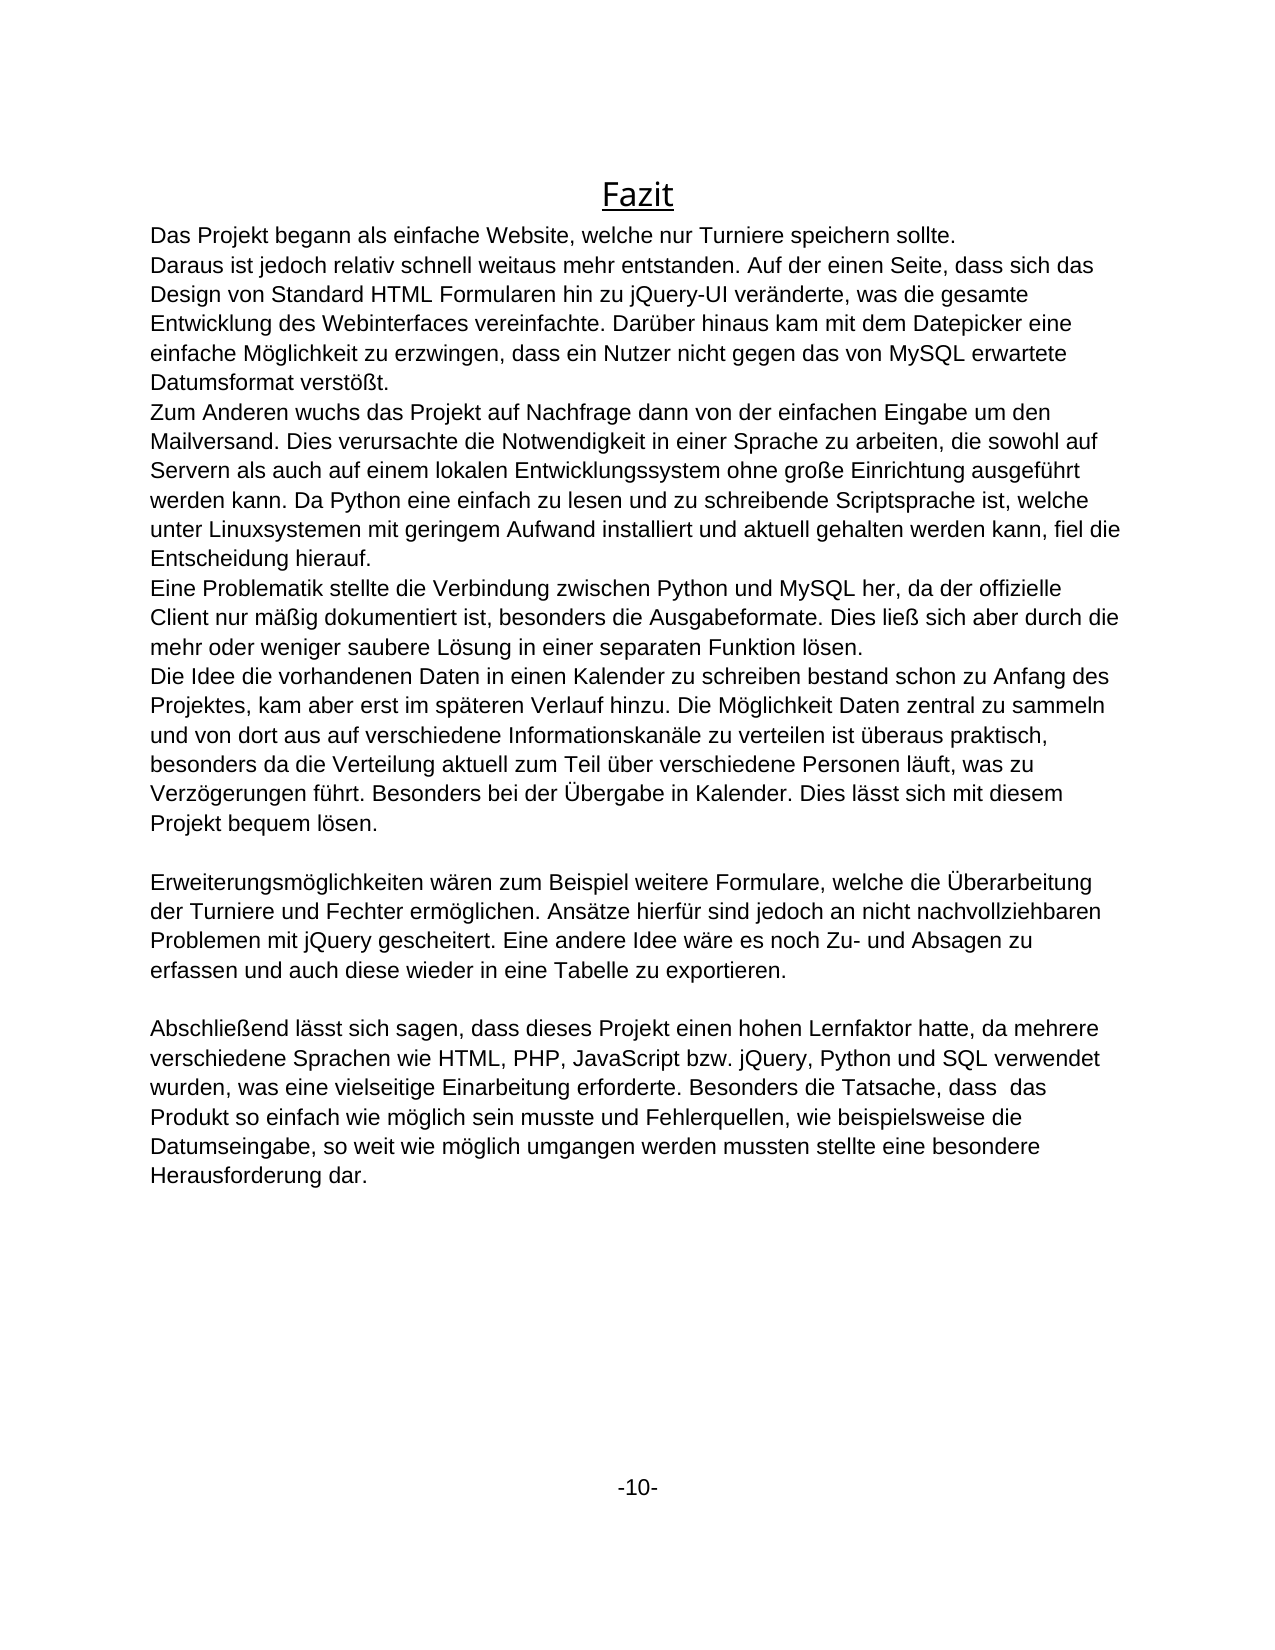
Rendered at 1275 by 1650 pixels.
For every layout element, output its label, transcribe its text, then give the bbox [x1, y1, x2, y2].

text Eine Problematik stellte die Verbindung zwischen Python und MySQL her, da der offizielle Client nur mäßig dokumentiert ist, besonders die Ausgabeformate. Dies ließ sich aber durch die mehr oder weniger saubere Lösung in einer separaten Funktion lösen. [150, 576, 1125, 660]
text Daraus ist jedoch relativ schnell weitaus mehr entstanden. Auf der einen Seite, dass sich das Design von Standard HTML Formularen hin zu jQuery-UI veränderte, was die gesamte Entwicklung des Webinterfaces vereinfachte. Darüber hinaus kam mit dem Datepicker eine einfache Möglichkeit zu erzwingen, dass ein Nutzer nicht gegen das von MySQL erwartete Datumsformat verstößt. [150, 252, 1125, 396]
text Die Idee die vorhandenen Daten in einen Kalender zu schreiben bestand schon zu Anfang des Projektes, kam aber erst im späteren Verlauf hinzu. Die Möglichkeit Daten zentral zu sammeln und von dort aus auf verschiedene Informationskanäle zu verteilen ist überaus praktisch, besonders da die Verteilung aktuell zum Teil über verschiedene Personen läuft, was zu Verzögerungen führt. Besonders bei der Übergabe in Kalender. Dies lässt sich mit diesem Projekt bequem lösen. [150, 664, 1125, 836]
text Das Projekt begann als einfache Website, welche nur Turniere speichern sollte. [150, 223, 1125, 249]
text Abschließend lässt sich sagen, dass dieses Projekt einen hohen Lernfaktor hatte, da mehrere verschiedene Sprachen wie HTML, PHP, JavaScript bzw. jQuery, Python und SQL verwendet wurden, was eine vielseitige Einarbeitung erforderte. Besonders die Tatsache, dass das Produkt so einfach wie möglich sein musste und Fehlerquellen, wie beispielsweise die Datumseingabe, so weit wie möglich umgangen werden mussten stellte eine besondere Herausforderung dar. [150, 1016, 1125, 1189]
subtitle Fazit [150, 171, 1125, 216]
text Erweiterungsmöglichkeiten wären zum Beispiel weitere Formulare, welche die Überarbeitung der Turniere und Fechter ermöglichen. Ansätze hierfür sind jedoch an nicht nachvollziehbaren Problemen mit jQuery gescheitert. Eine andere Idee wäre es noch Zu- und Absagen zu erfassen und auch diese wieder in eine Tabelle zu exportieren. [150, 869, 1125, 983]
text Zum Anderen wuchs das Projekt auf Nachfrage dann von der einfachen Eingabe um den Mailversand. Dies verursachte die Notwendigkeit in einer Sprache zu arbeiten, die sowohl auf Servern als auch auf einem lokalen Entwicklungssystem ohne große Einrichtung ausgeführt werden kann. Da Python eine einfach zu lesen und zu schreibende Scriptsprache ist, welche unter Linuxsystemen mit geringem Aufwand installiert und aktuell gehalten werden kann, fiel die Entscheidung hierauf. [150, 399, 1125, 572]
